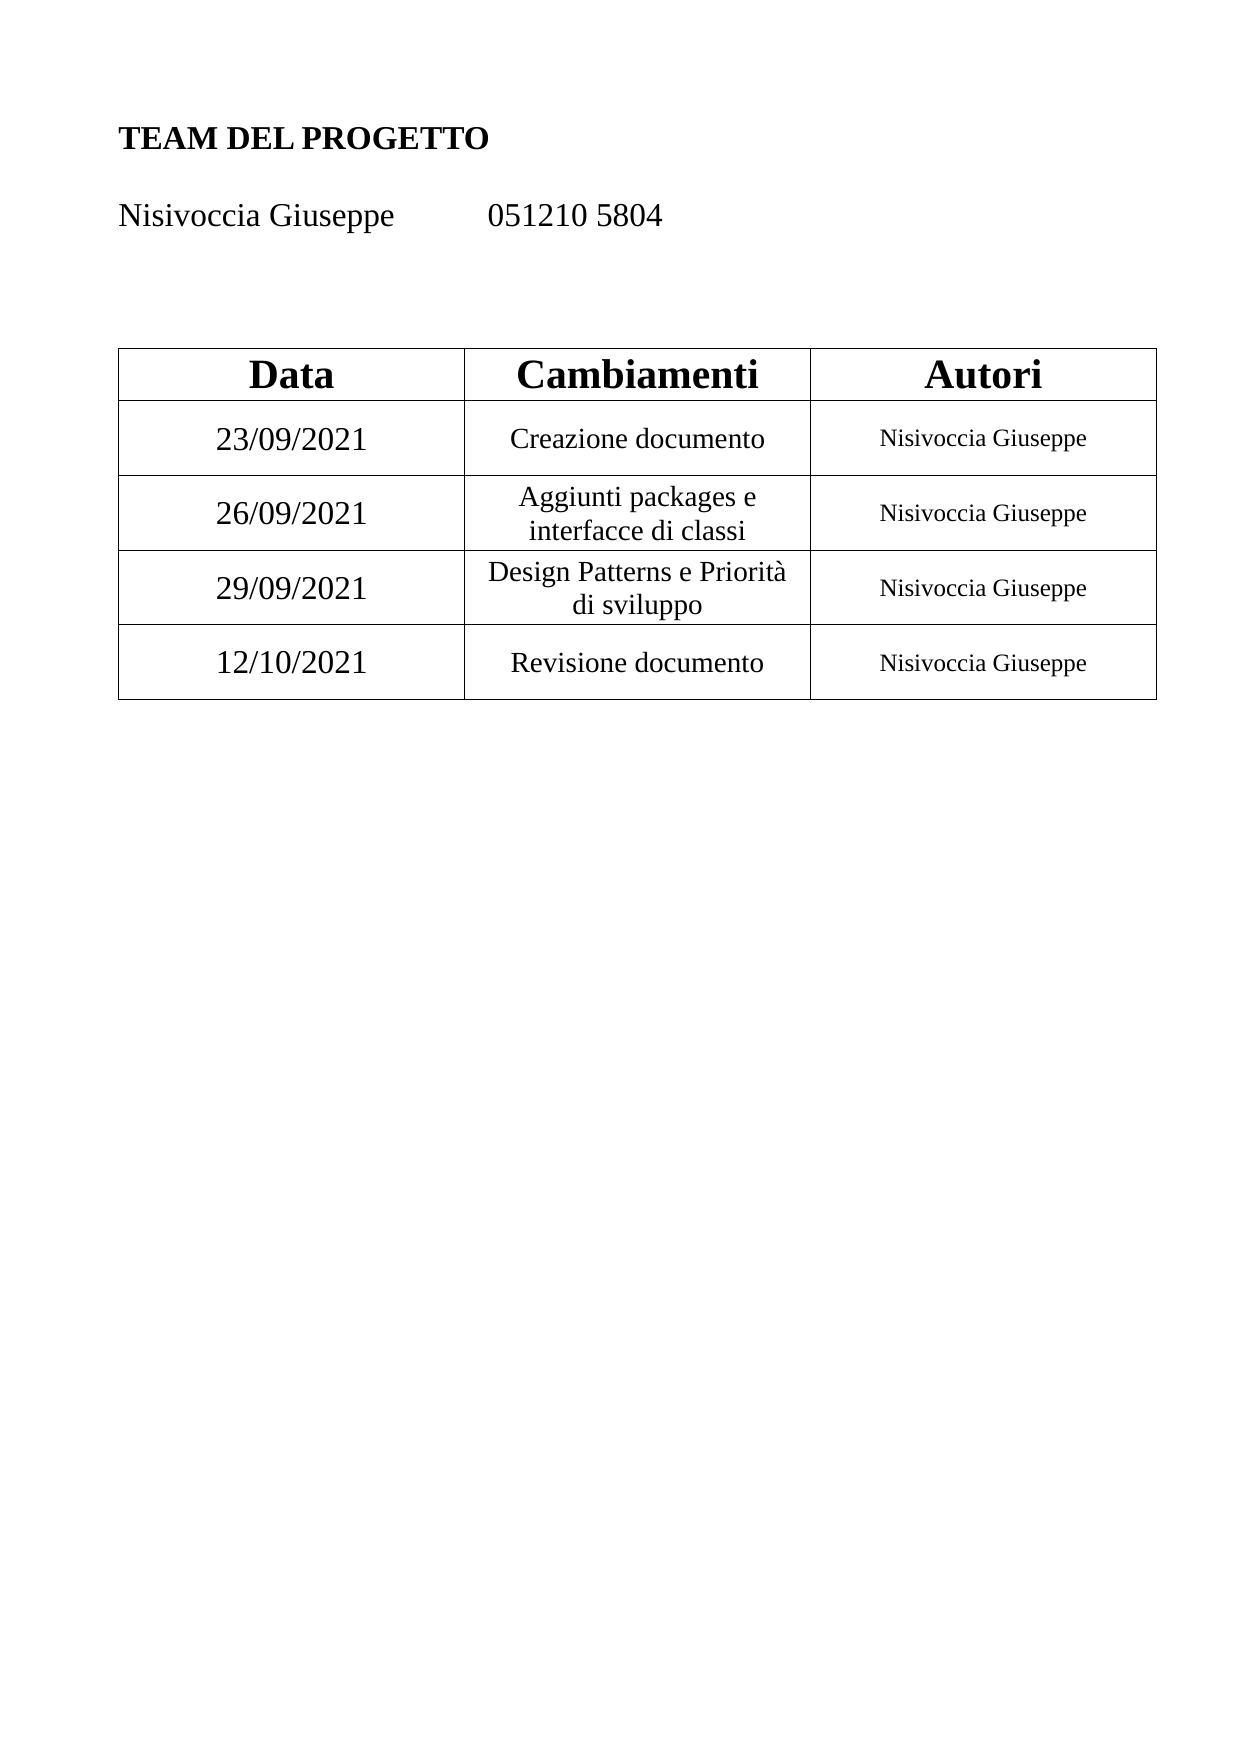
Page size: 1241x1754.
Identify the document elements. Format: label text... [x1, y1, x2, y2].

table_cell 29/09/2021 [119, 551, 464, 624]
table_cell 26/09/2021 [119, 476, 464, 549]
table_cell 23/09/2021 [119, 401, 464, 475]
table_header Data [119, 349, 464, 400]
table_cell Design Patterns e Priorità di sviluppo [465, 551, 810, 624]
table_cell Nisivoccia Giuseppe [811, 401, 1156, 475]
table_cell Nisivoccia Giuseppe [811, 551, 1156, 624]
table_cell Nisivoccia Giuseppe [811, 625, 1156, 699]
table_cell Aggiunti packages e interfacce di classi [465, 476, 810, 549]
text Nisivoccia Giuseppe 051210 5804 [118, 195, 1122, 233]
table_cell Creazione documento [465, 401, 810, 475]
table_cell 12/10/2021 [119, 625, 464, 699]
table_header Cambiamenti [465, 349, 810, 400]
table_cell Revisione documento [465, 625, 810, 699]
text TEAM DEL PROGETTO [118, 118, 1122, 156]
table_cell Nisivoccia Giuseppe [811, 476, 1156, 549]
table_header Autori [811, 349, 1156, 400]
